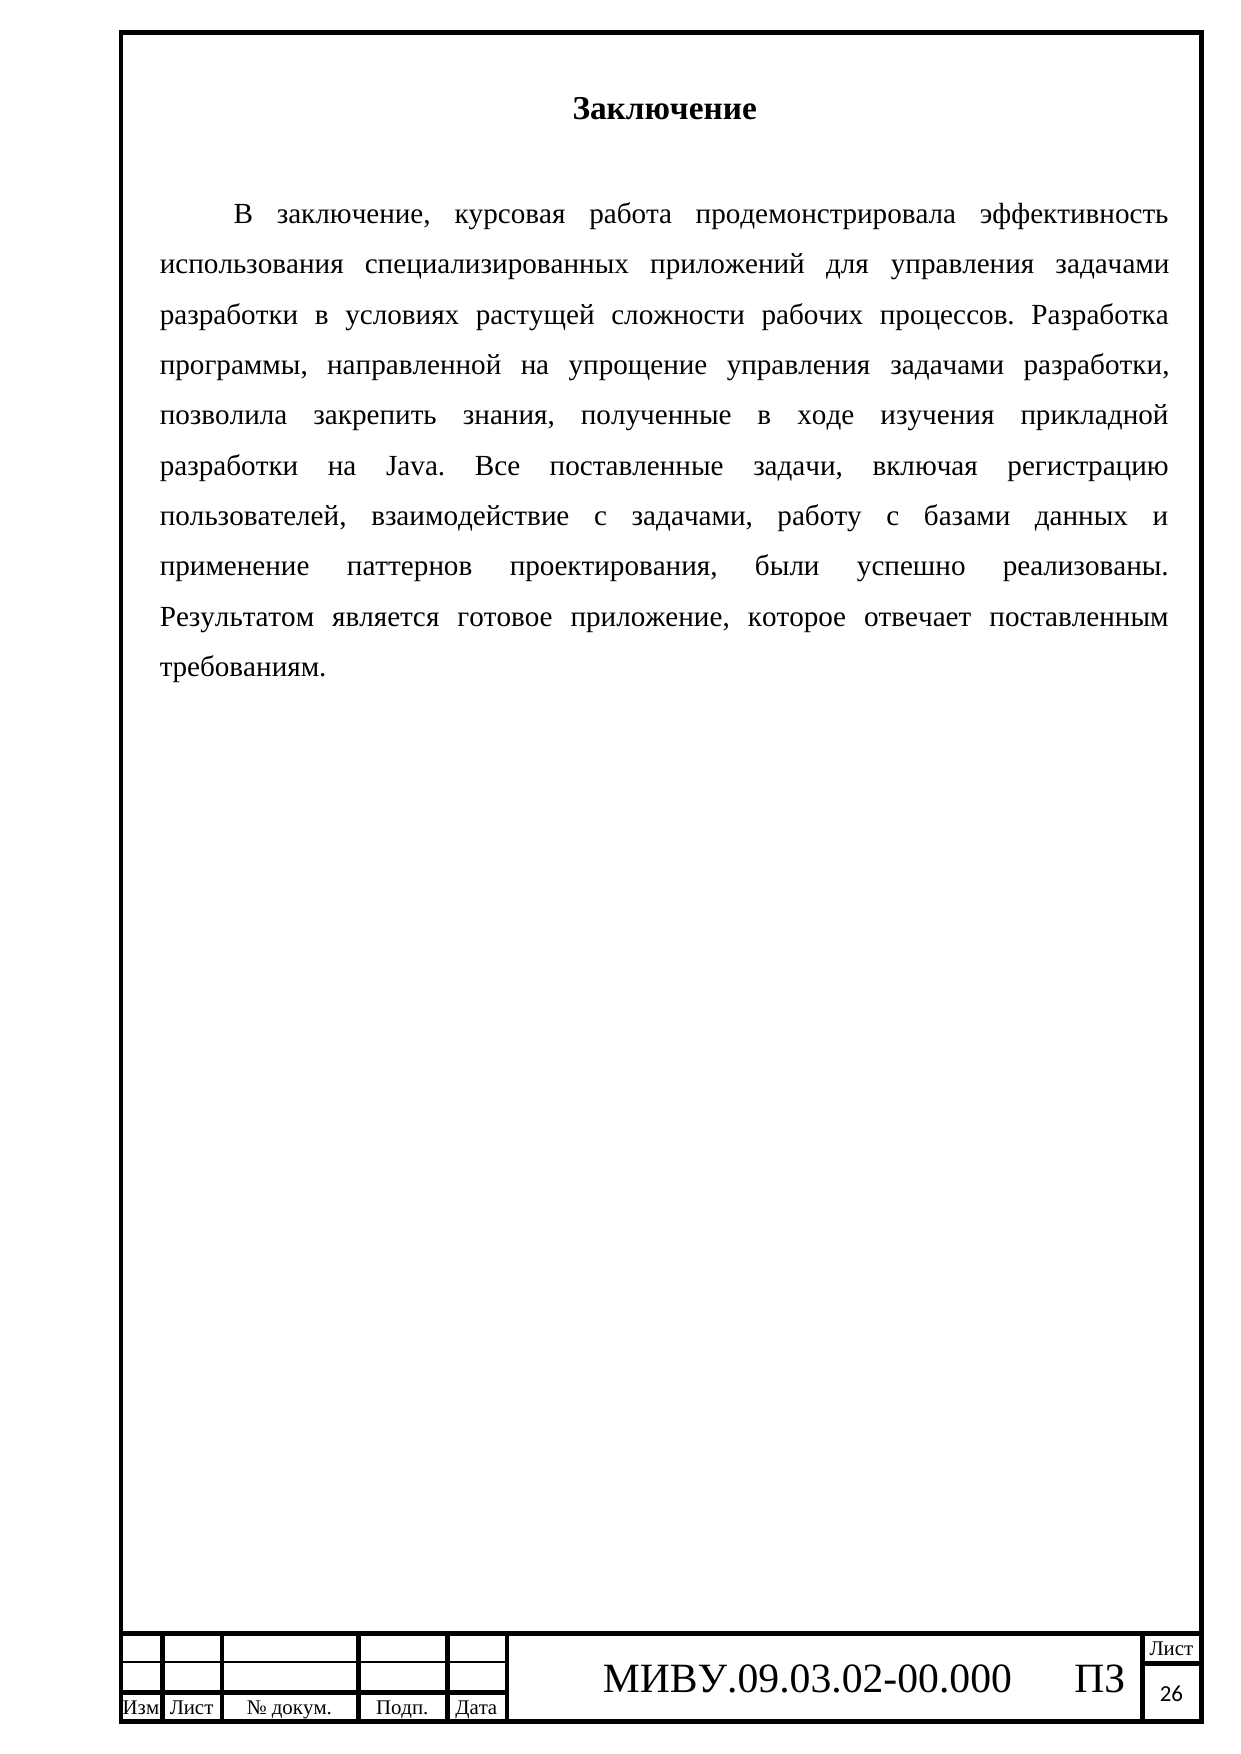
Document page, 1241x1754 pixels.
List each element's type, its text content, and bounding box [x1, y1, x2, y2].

subtitle Заключение [159, 89, 1169, 127]
text В заключение, курсовая работа продемонстрировала эффективность использования специализированных приложений для управления задачами разработки в условиях растущей сложности рабочих процессов. Разработка программы, направленной на упрощение управления задачами разработки, позволила закрепить знания, полученные в ходе изучения прикладной разработки на Java. Все поставленные задачи, включая регистрацию пользователей, взаимодействие с задачами, работу с базами данных и применение паттернов проектирования, были успешно реализованы. Результатом является готовое приложение, которое отвечает поставленным требованиям. [159, 196, 1169, 682]
